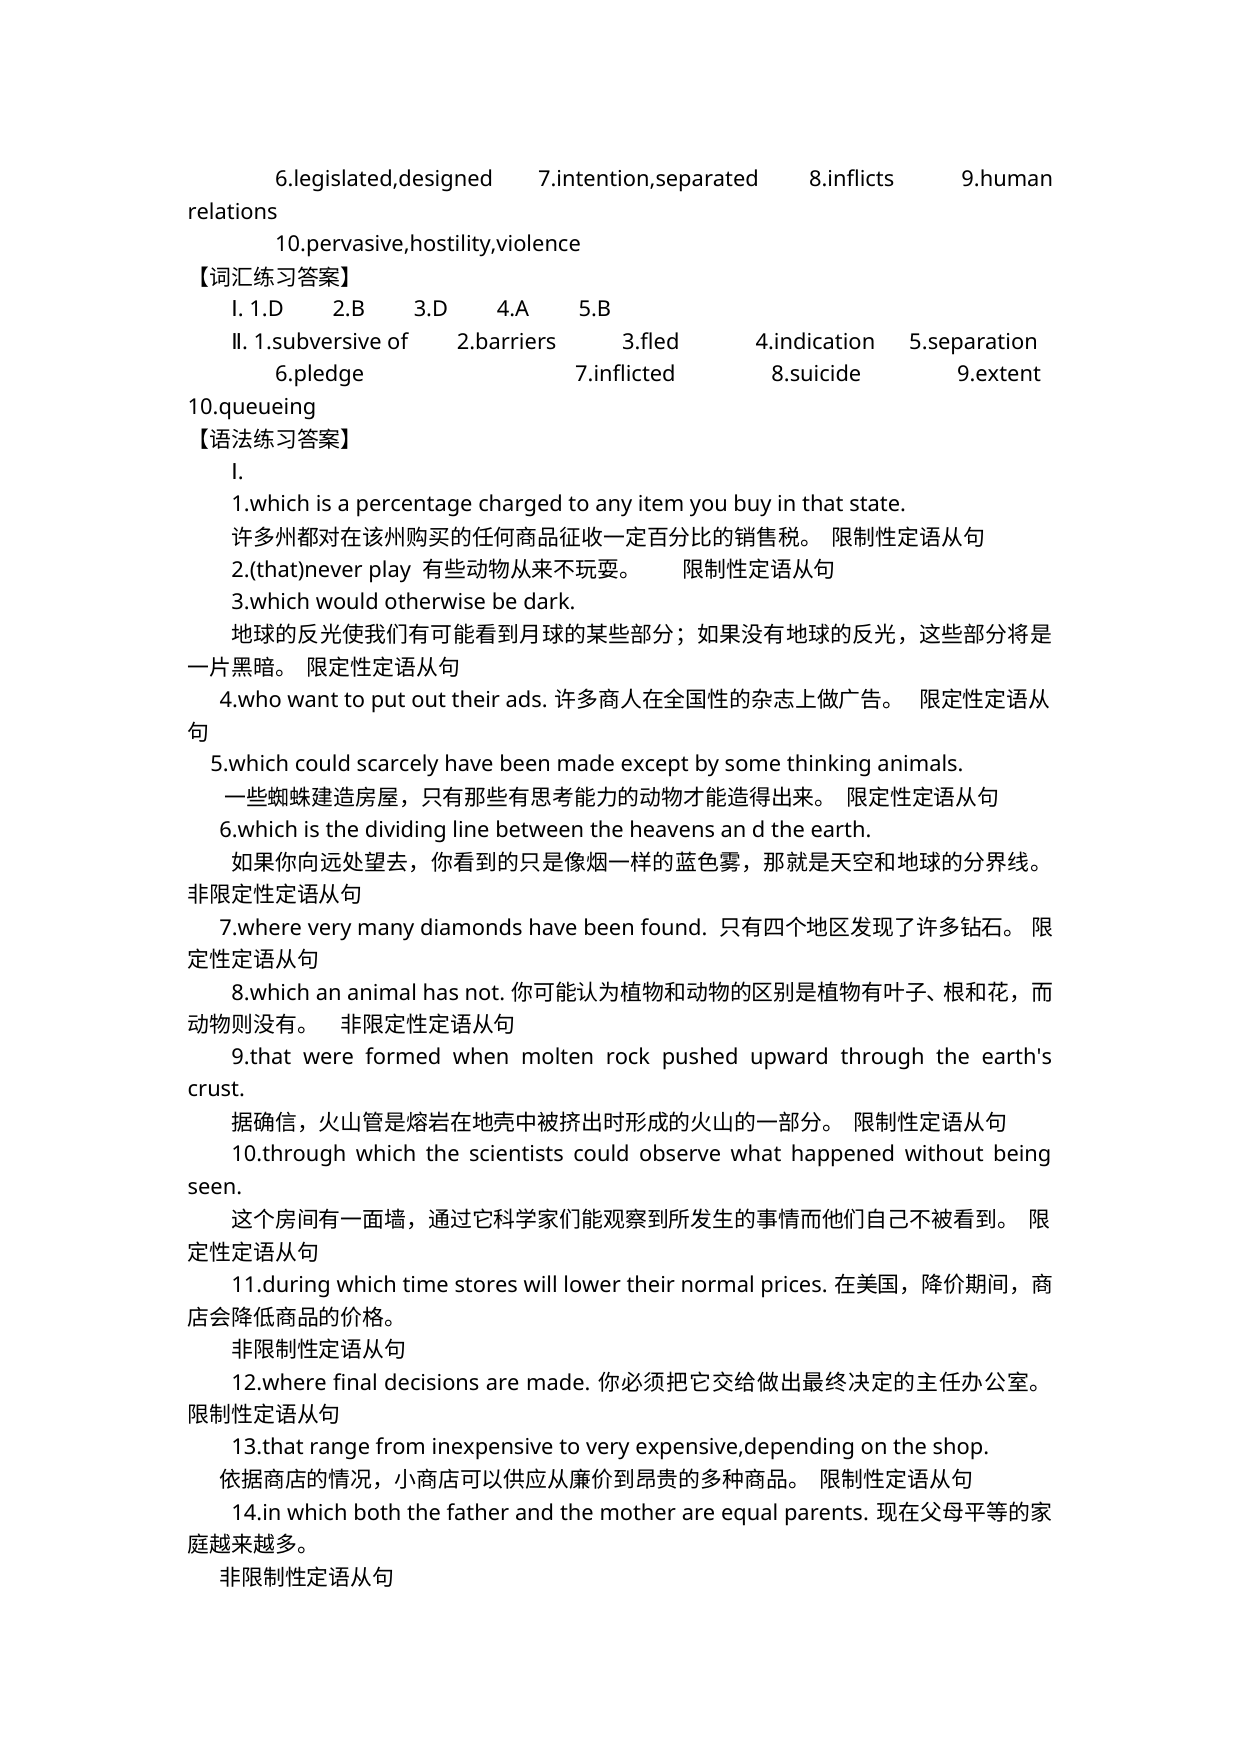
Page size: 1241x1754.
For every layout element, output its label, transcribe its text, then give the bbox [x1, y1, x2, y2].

text 3.which would otherwise be dark. [187, 584, 1053, 617]
text 许多州都对在该州购买的任何商品征收一定百分比的销售税。 限制性定语从句 [187, 519, 1053, 552]
text 据确信，火山管是熔岩在地壳中被挤出时形成的火山的一部分。 限制性定语从句 [187, 1104, 1053, 1137]
text 10.pervasive,hostility,violence [187, 227, 1053, 259]
text 1.which is a percentage charged to any item you buy in that state. [187, 487, 1053, 519]
text 如果你向远处望去，你看到的只是像烟一样的蓝色雾，那就是天空和地球的分界线。 非限定性定语从句 7.where very many diamonds have been found. 只有四个地区发现了许多钻石。 限定性定语从句 [187, 844, 1053, 974]
text 地球的反光使我们有可能看到月球的某些部分；如果没有地球的反光，这些部分将是一片黑暗。 限定性定语从句 4.who want to put out their ads. 许多商人在全国性的杂志上做广告。 限定性定语从句 5.which could scarcely have been made except by some thinking animals. 一些蜘蛛建造房屋，只有那些有思考能力的动物才能造得出来。 限定性定语从句 6.which is the dividing line between the heavens an d the earth. [187, 617, 1053, 844]
text 12.where final decisions are made. 你必须把它交给做出最终决定的主任办公室。 限制性定语从句 [187, 1364, 1053, 1429]
text 10.through which the scientists could observe what happened without being seen. [187, 1137, 1053, 1202]
text 9.that were formed when molten rock pushed upward through the earth's crust. [187, 1039, 1053, 1104]
text Ⅱ. 1.subversive of 2.barriers 3.fled 4.indication 5.separation [187, 324, 1053, 357]
text 【语法练习答案】 [187, 422, 1053, 454]
text 【词汇练习答案】 [187, 259, 1053, 292]
text 这个房间有一面墙，通过它科学家们能观察到所发生的事情而他们自己不被看到。 限定性定语从句 [187, 1202, 1053, 1267]
text Ⅰ. 1.D 2.B 3.D 4.A 5.B [187, 292, 1053, 324]
text 11.during which time stores will lower their normal prices. 在美国，降价期间，商店会降低商品的价格。 [187, 1267, 1053, 1332]
text 6.pledge 7.inflicted 8.suicide 9.extent 10.queueing [187, 357, 1053, 422]
text 14.in which both the father and the mother are equal parents. 现在父母平等的家庭越来越多。 非限制性定语从句 [187, 1494, 1053, 1592]
text Ⅰ. [187, 454, 1053, 487]
text 非限制性定语从句 [187, 1332, 1053, 1364]
text 2.(that)never play 有些动物从来不玩耍。 限制性定语从句 [187, 552, 1053, 584]
text 13.that range from inexpensive to very expensive,depending on the shop. 依据商店的情况，小商店可以供应从廉价到昂贵的多种商品。 限制性定语从句 [187, 1429, 1053, 1494]
text 8.which an animal has not. 你可能认为植物和动物的区别是植物有叶子、根和花，而动物则没有。 非限定性定语从句 [187, 974, 1053, 1039]
text 6.legislated,designed 7.intention,separated 8.inflicts 9.human relations [187, 162, 1053, 227]
